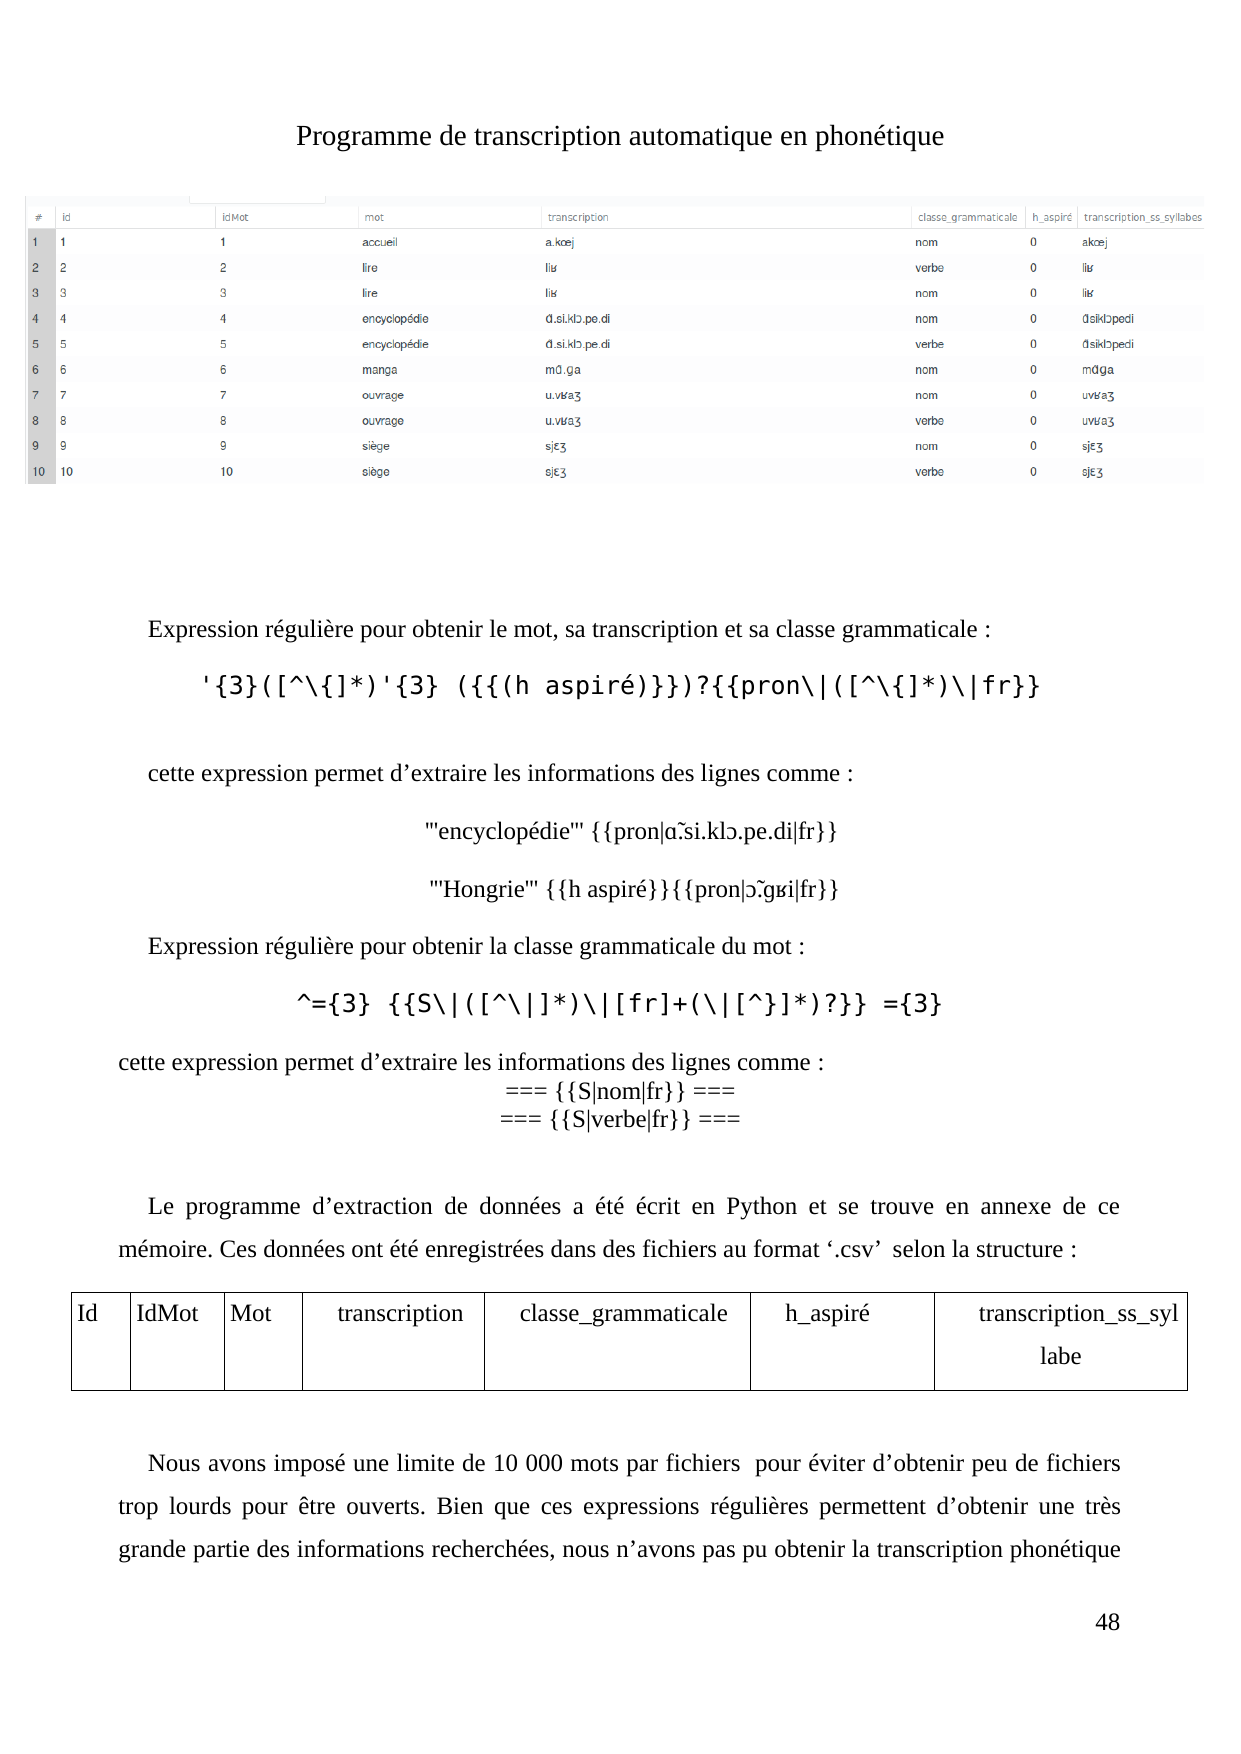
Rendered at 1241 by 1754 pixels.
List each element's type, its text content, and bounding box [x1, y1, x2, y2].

text Expression régulière pour obtenir la classe grammaticale du mot : [118, 931, 1122, 960]
picture [25, 196, 1205, 484]
text ^={3} {{S\|([^\|]*)\|[fr]+(\|[^}]*)?}} ={3} [118, 989, 1122, 1018]
table_header Mot [225, 1293, 302, 1390]
table_header classe_grammaticale [485, 1293, 750, 1390]
table_header IdMot [131, 1293, 224, 1390]
text cette expression permet d’extraire les informations des lignes comme : [118, 758, 1122, 787]
text Expression régulière pour obtenir le mot, sa transcription et sa classe grammaticale : [118, 614, 1122, 642]
text '{3}([^\{]*)'{3} ({{(h aspiré)}})?{{pron\|([^\{]*)\|fr}} [118, 671, 1122, 701]
table_header transcription_ss_syllabe [935, 1293, 1187, 1390]
text Nous avons imposé une limite de 10 000 mots par fichiers pour éviter d’obtenir peu de fichiers trop lourds pour être ouverts. Bien que ces expressions régulières permettent d’obtenir une très grande partie des informations recherchées, nous n’avons pas pu obtenir la transcription phonétique [118, 1448, 1122, 1563]
table_header Id [72, 1293, 130, 1390]
text === {{S|verbe|fr}} === [118, 1104, 1122, 1133]
table_header h_aspiré [751, 1293, 934, 1390]
text '''encyclopédie''' {{pron|ɑ̃.si.klɔ.pe.di|fr}} [118, 816, 1122, 845]
table_header transcription [303, 1293, 484, 1390]
text cette expression permet d’extraire les informations des lignes comme : [118, 1047, 1122, 1076]
text Le programme d’extraction de données a été écrit en Python et se trouve en annexe de ce mémoire. Ces données ont été enregistrées dans des fichiers au format ‘.csv’ selon la structure : [118, 1191, 1122, 1263]
text === {{S|nom|fr}} === [118, 1076, 1122, 1104]
text '''Hongrie''' {{h aspiré}}{{pron|ɔ̃.ɡʁi|fr}} [118, 874, 1122, 902]
